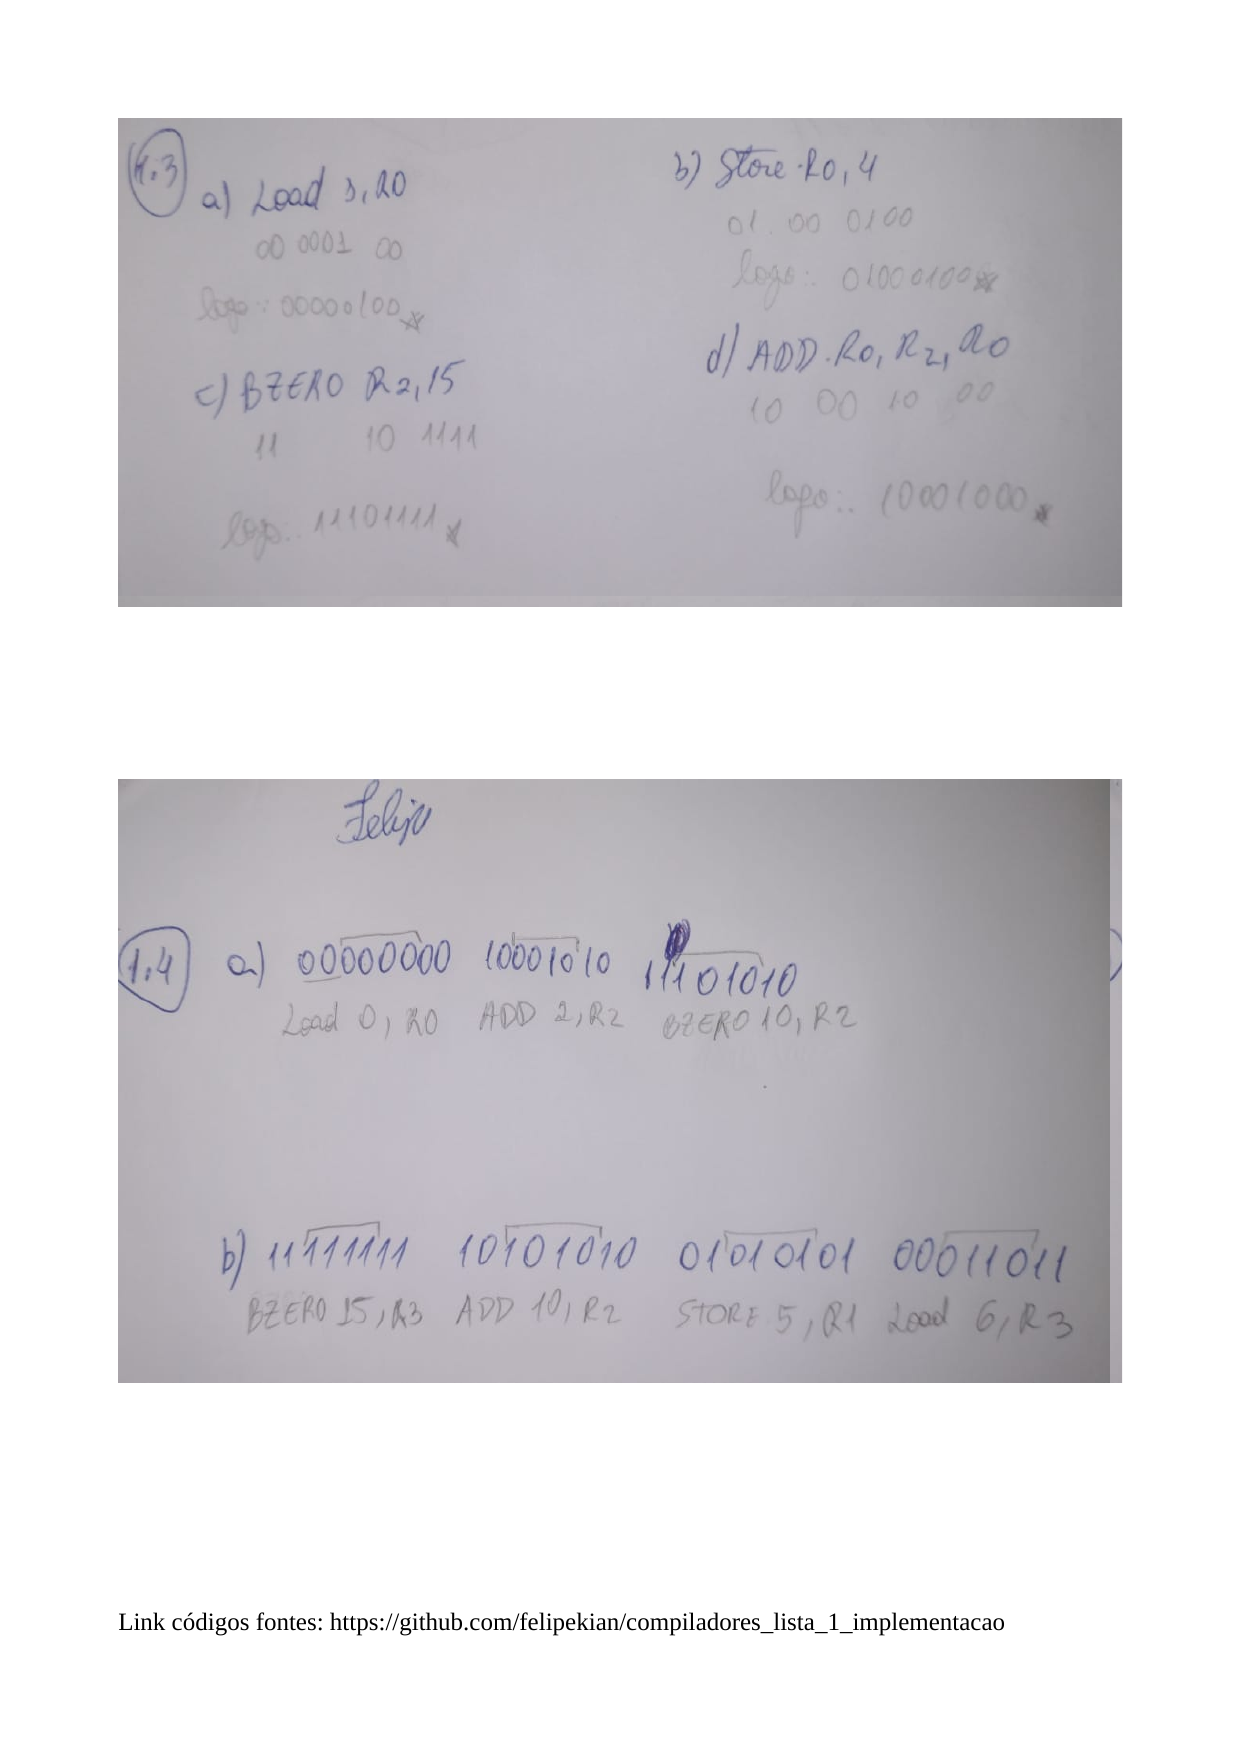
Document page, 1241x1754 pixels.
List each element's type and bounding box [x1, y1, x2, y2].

picture [118, 779, 1123, 1383]
picture [118, 118, 1123, 607]
